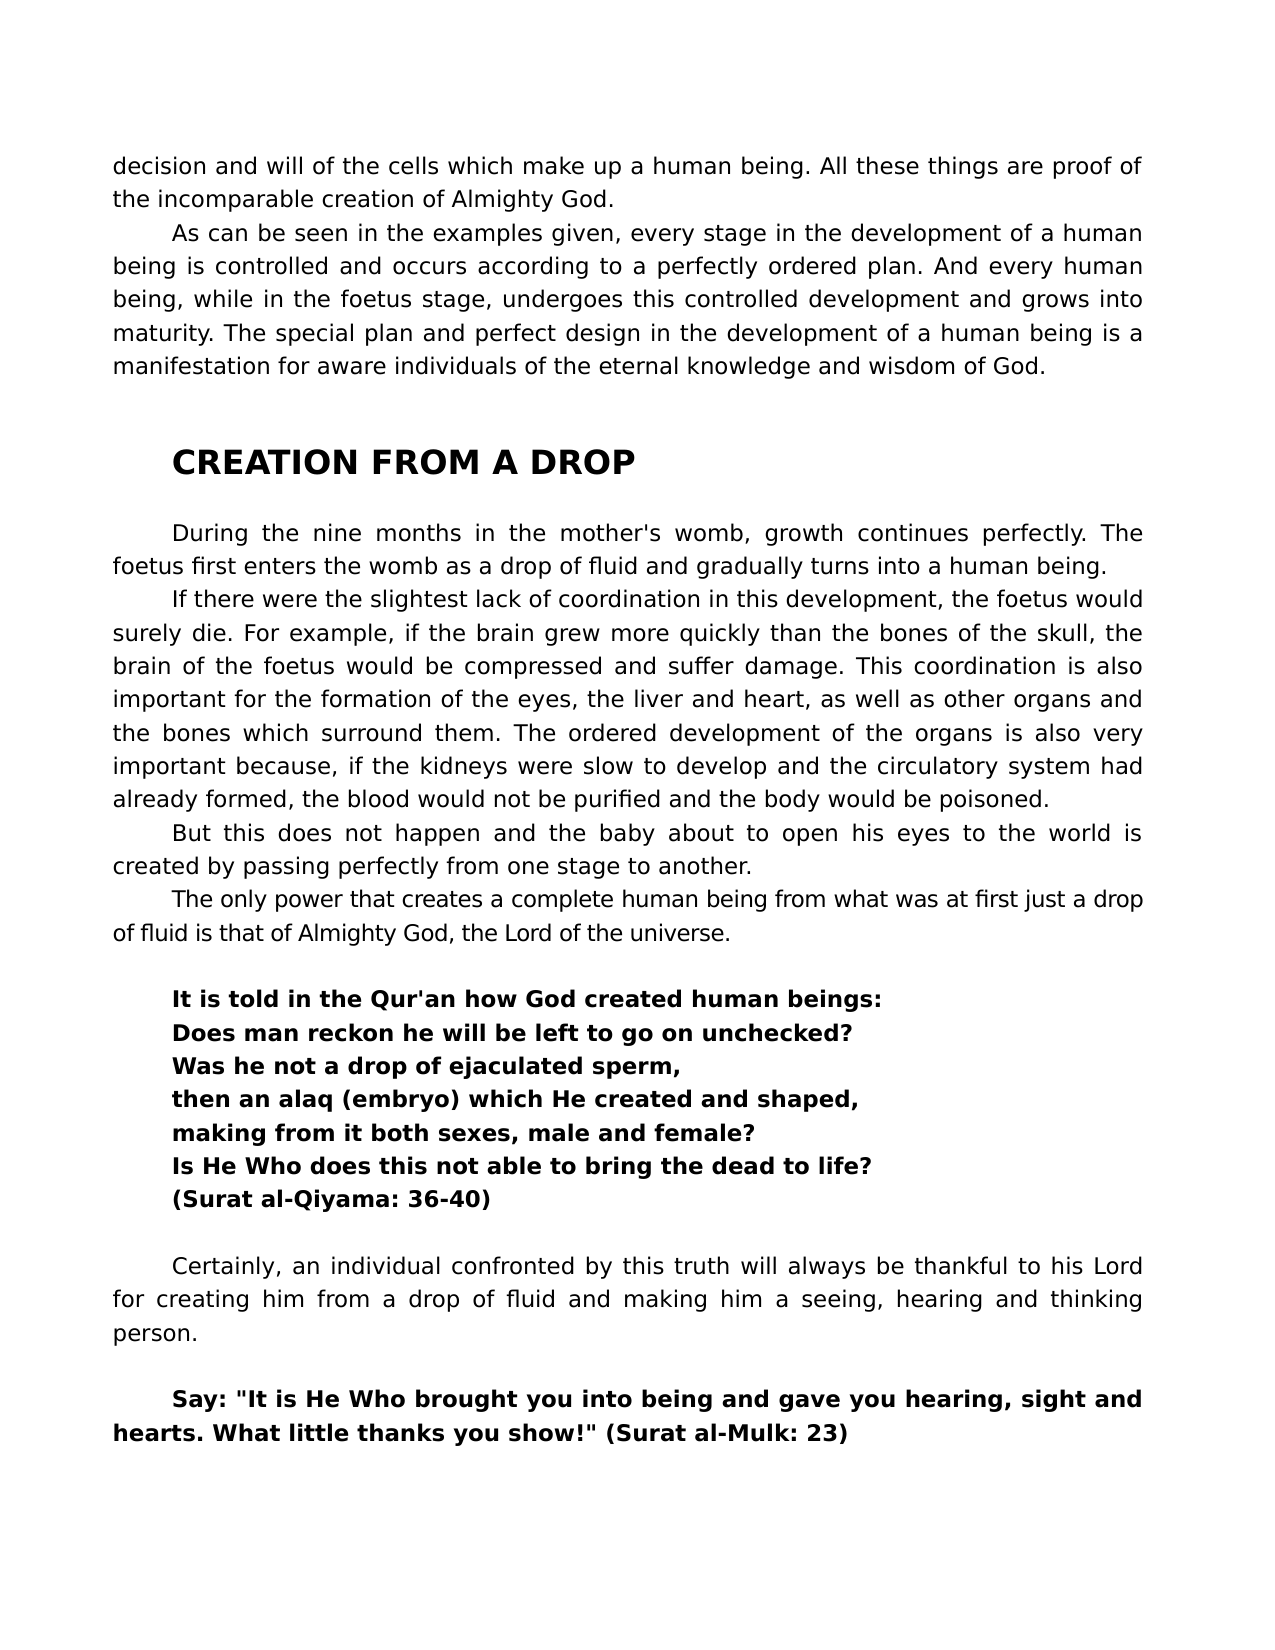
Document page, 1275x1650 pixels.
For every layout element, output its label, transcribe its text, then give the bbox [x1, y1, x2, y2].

text Is He Who does this not able to bring the dead to life? [112, 1148, 1145, 1181]
text then an alaq (embryo) which He created and shaped, [112, 1081, 1145, 1114]
text During the nine months in the mother's womb, growth continues perfectly. The foetus first enters the womb as a drop of fluid and gradually turns into a human being. [112, 514, 1145, 581]
text The only power that creates a complete human being from what was at first just a drop of fluid is that of Almighty God, the Lord of the universe. [112, 881, 1145, 948]
text Certainly, an individual confronted by this truth will always be thankful to his Lord for creating him from a drop of fluid and making him a seeing, hearing and thinking person. [112, 1248, 1145, 1348]
text Was he not a drop of ejaculated sperm, [112, 1048, 1145, 1081]
text It is told in the Qur'an how God created human beings: [112, 981, 1162, 1014]
text But this does not happen and the baby about to open his eyes to the world is created by passing perfectly from one stage to another. [112, 814, 1145, 881]
text Does man reckon he will be left to go on unchecked? [112, 1014, 1145, 1048]
text As can be seen in the examples given, every stage in the development of a human being is controlled and occurs according to a perfectly ordered plan. And every human being, while in the foetus stage, undergoes this controlled development and grows into maturity. The special plan and perfect design in the development of a human being is a manifestation for aware individuals of the eternal knowledge and wisdom of God. [112, 214, 1145, 381]
text CREATION FROM A DROP [112, 448, 1145, 481]
text decision and will of the cells which make up a human being. All these things are proof of the incomparable creation of Almighty God. [112, 148, 1145, 214]
text If there were the slightest lack of coordination in this development, the foetus would surely die. For example, if the brain grew more quickly than the bones of the skull, the brain of the foetus would be compressed and suffer damage. This coordination is also important for the formation of the eyes, the liver and heart, as well as other organs and the bones which surround them. The ordered development of the organs is also very important because, if the kidneys were slow to develop and the circulatory system had already formed, the blood would not be purified and the body would be poisoned. [112, 581, 1145, 814]
text (Surat al-Qiyama: 36-40) [112, 1181, 1145, 1214]
text Say: "It is He Who brought you into being and gave you hearing, sight and hearts. What little thanks you show!" (Surat al-Mulk: 23) [112, 1381, 1145, 1448]
text making from it both sexes, male and female? [112, 1114, 1145, 1148]
